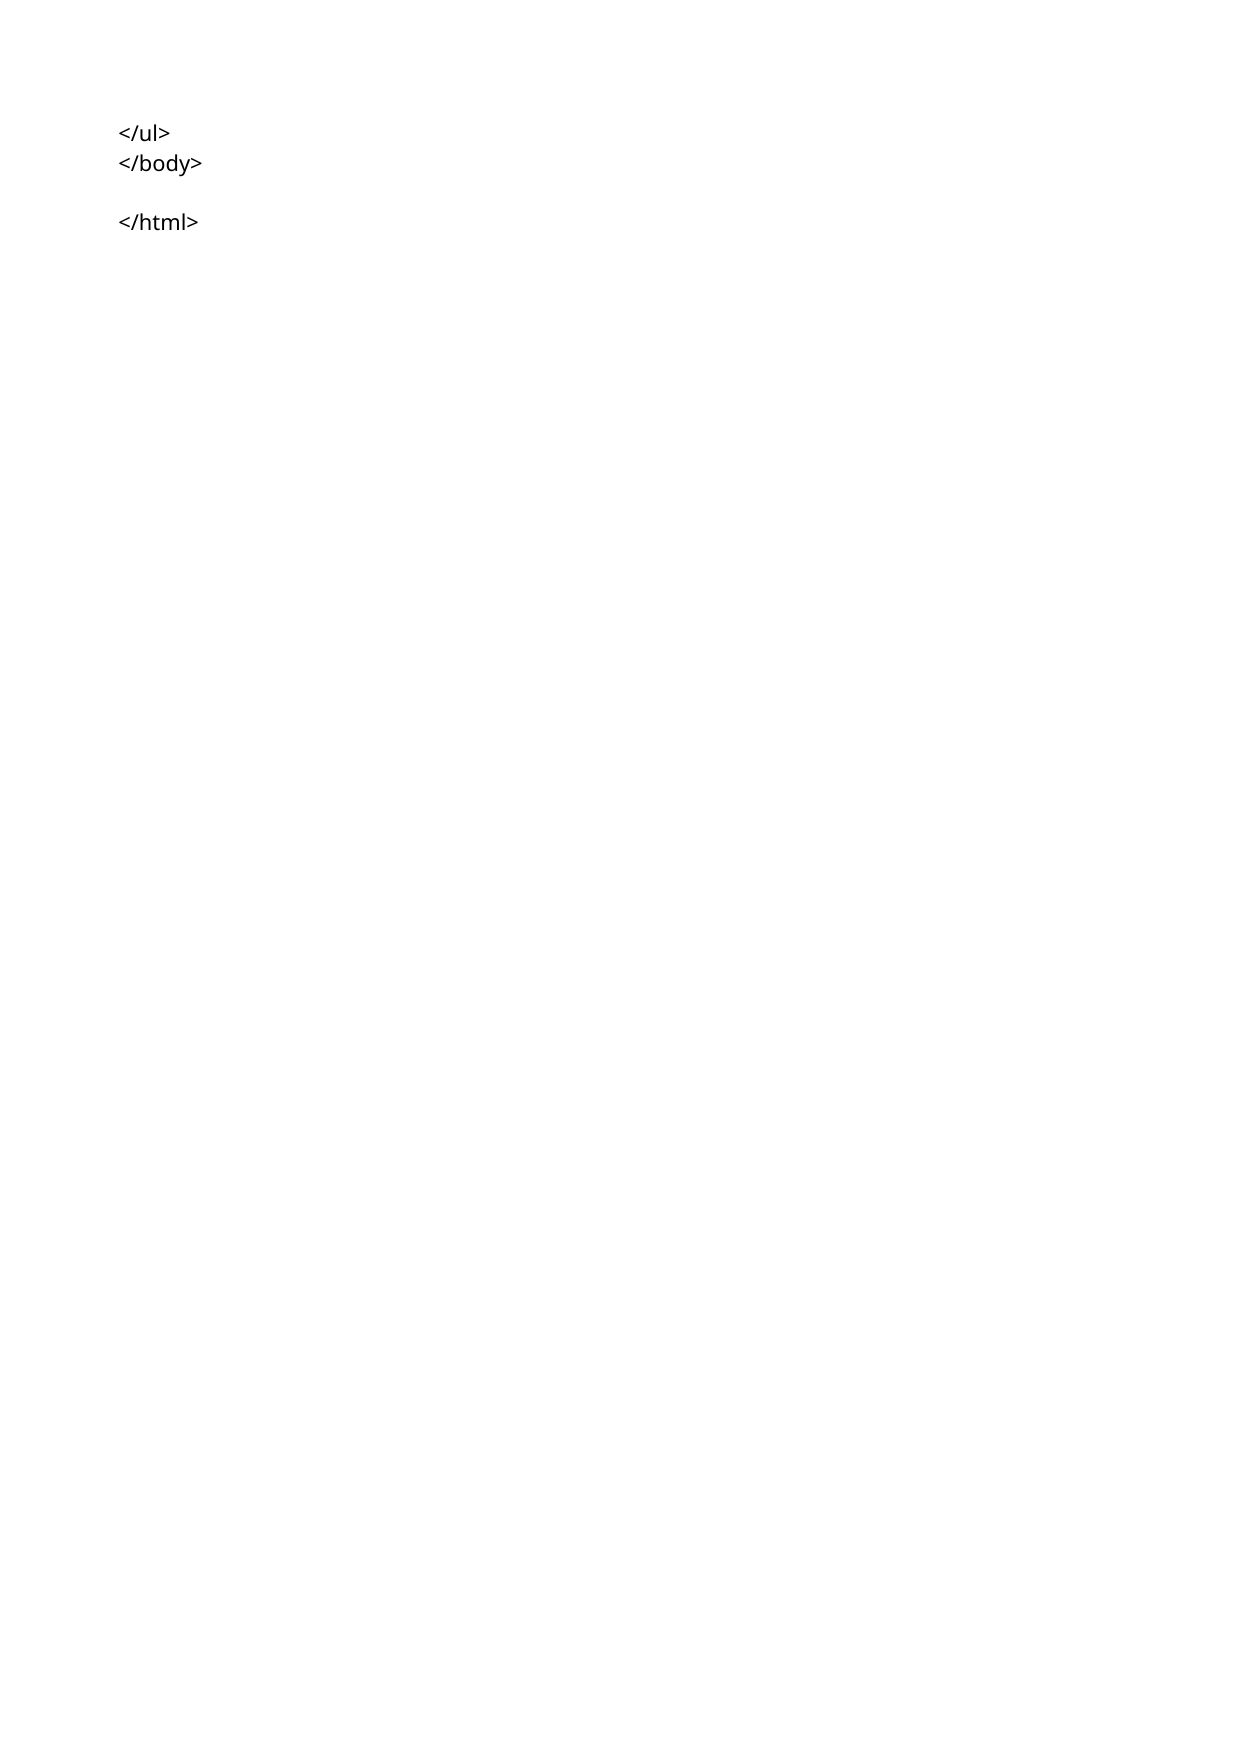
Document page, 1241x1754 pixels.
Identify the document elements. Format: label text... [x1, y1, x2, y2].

text </ul> [118, 118, 1122, 148]
text </html> [118, 207, 1122, 237]
text </body> [118, 148, 1122, 178]
